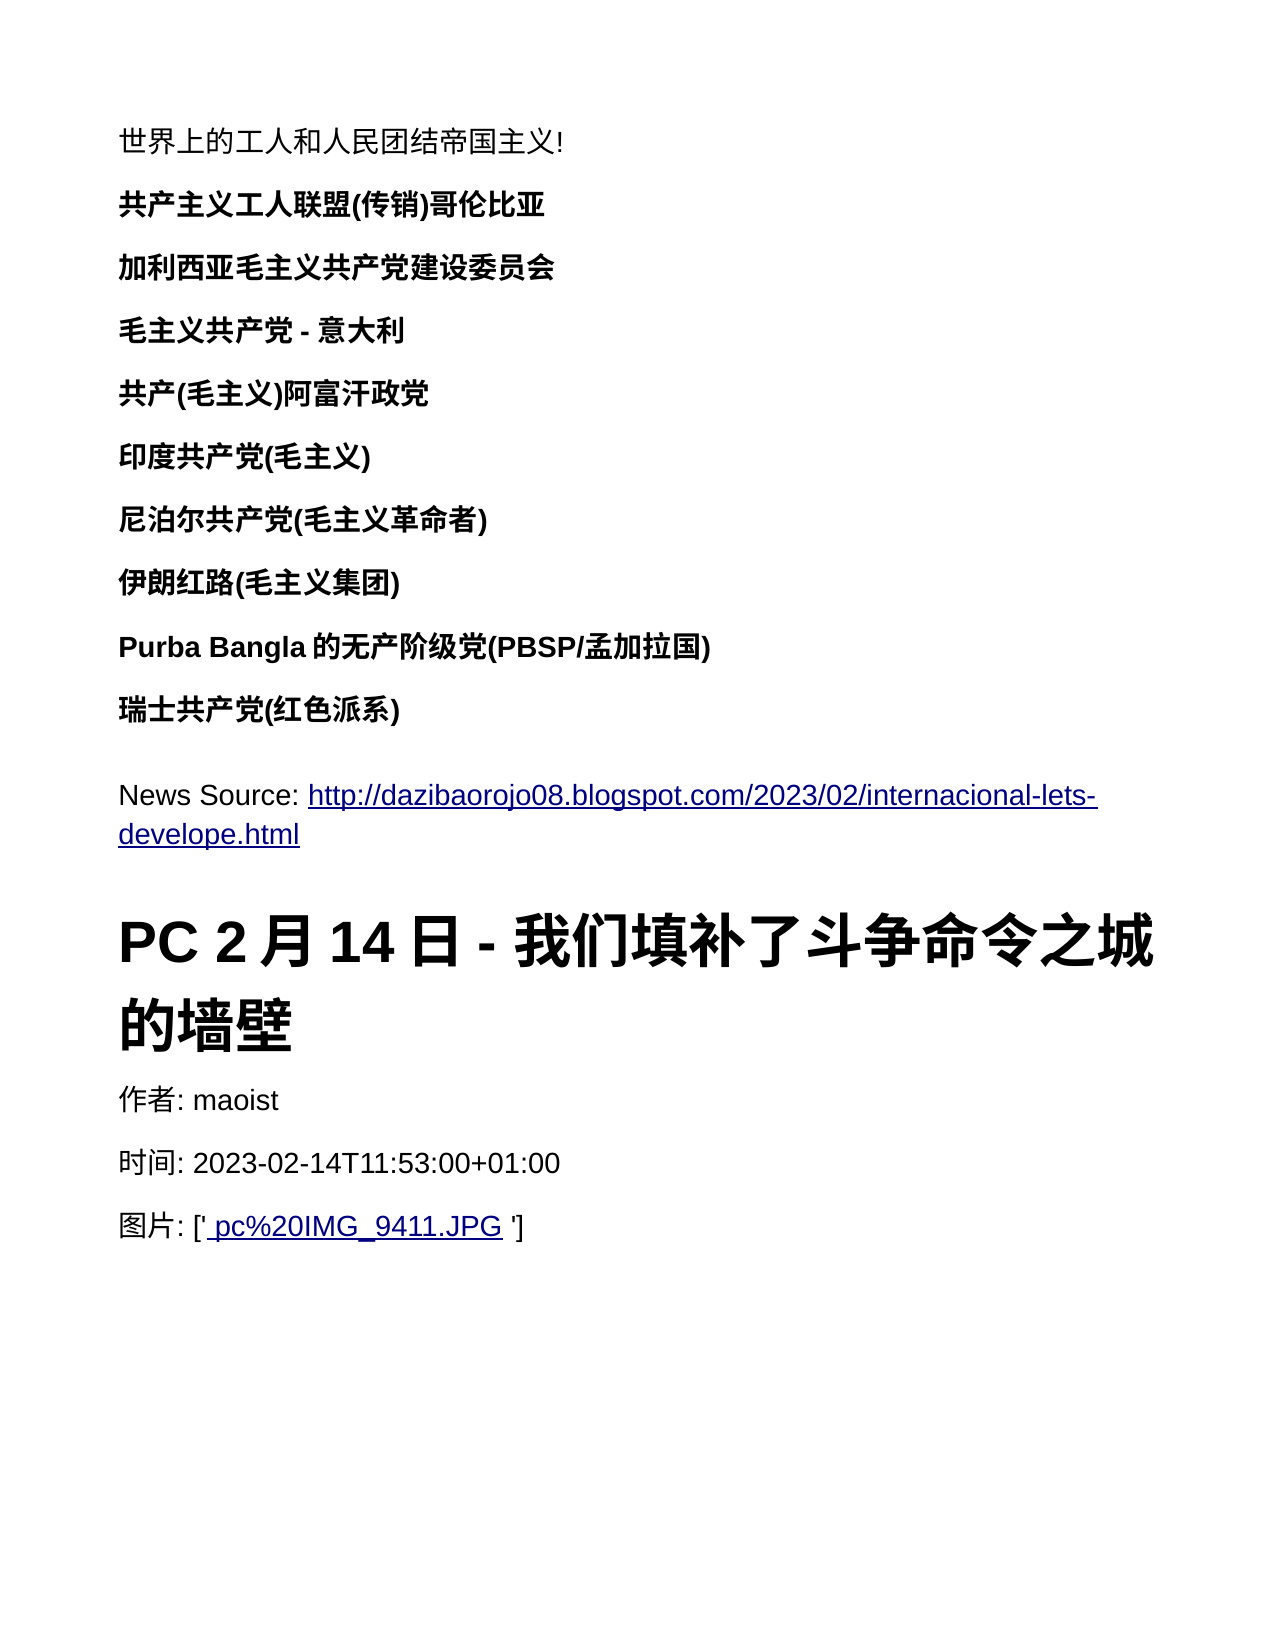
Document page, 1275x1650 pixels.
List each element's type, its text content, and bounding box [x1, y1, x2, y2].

text 印度共产党(毛主义) [118, 434, 1157, 476]
text 加利西亚毛主义共产党建设委员会 [118, 244, 1157, 287]
text Purba Bangla的无产阶级党(PBSP/孟加拉国) [118, 623, 1157, 665]
text 作者: maoist [118, 1076, 1157, 1118]
text 图片: [' pc%20IMG_9411.JPG '] [118, 1202, 1157, 1245]
text 共产(毛主义)阿富汗政党 [118, 371, 1157, 413]
text 共产主义工人联盟(传销)哥伦比亚 [118, 181, 1157, 223]
text 尼泊尔共产党(毛主义革命者) [118, 497, 1157, 539]
text 世界上的工人和人民团结帝国主义! [118, 118, 1157, 160]
text News Source: http://dazibaorojo08.blogspot.com/2023/02/internacional-lets-develope.html [118, 778, 1157, 850]
text 毛主义共产党 - 意大利 [118, 307, 1157, 350]
text 瑞士共产党(红色派系) [118, 686, 1157, 728]
text 伊朗红路(毛主义集团) [118, 560, 1157, 602]
subtitle PC 2月14日 - 我们填补了斗争命令之城的墙壁 [118, 895, 1157, 1064]
text 时间: 2023-02-14T11:53:00+01:00 [118, 1139, 1157, 1182]
